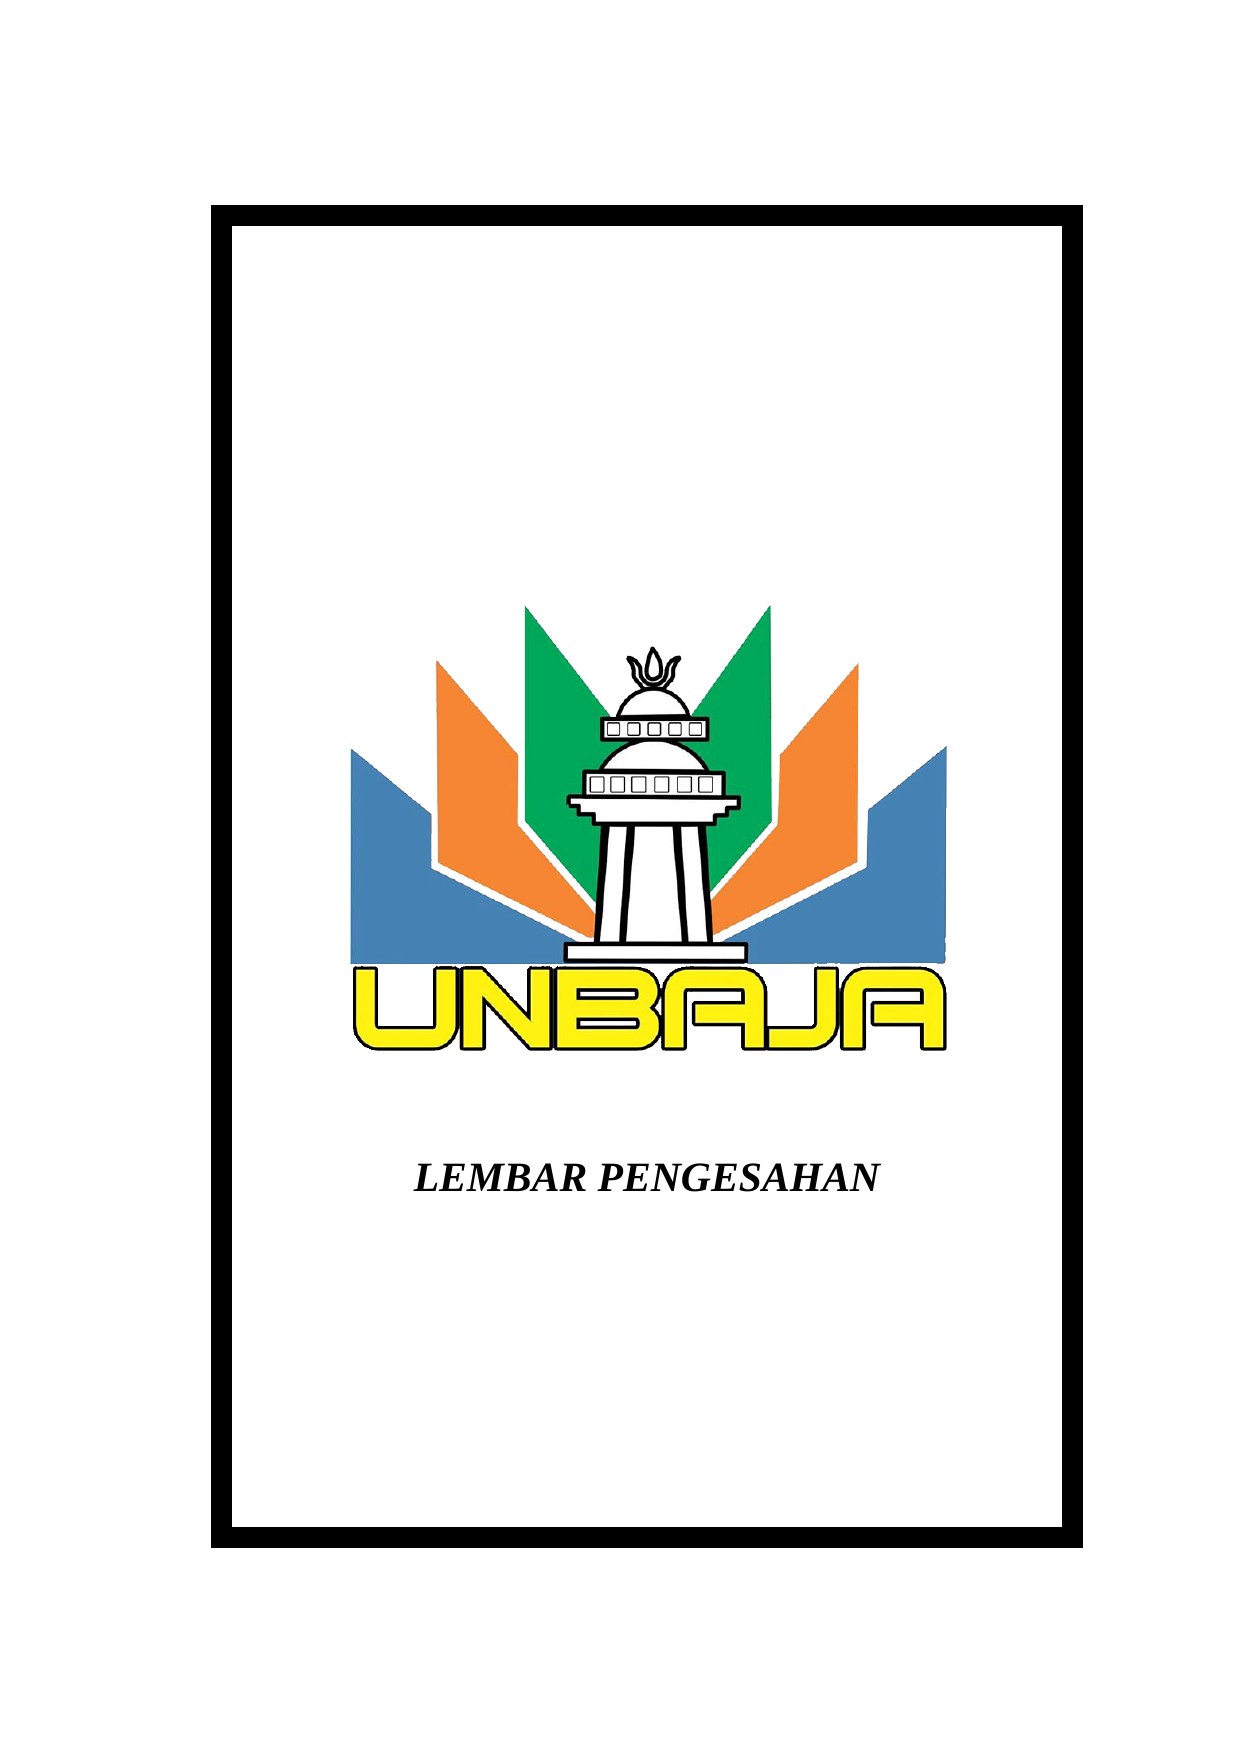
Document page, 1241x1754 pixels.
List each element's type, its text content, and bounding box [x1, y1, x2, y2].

text LEMBAR PENGESAHAN [247, 1152, 1047, 1200]
picture [350, 604, 947, 1051]
